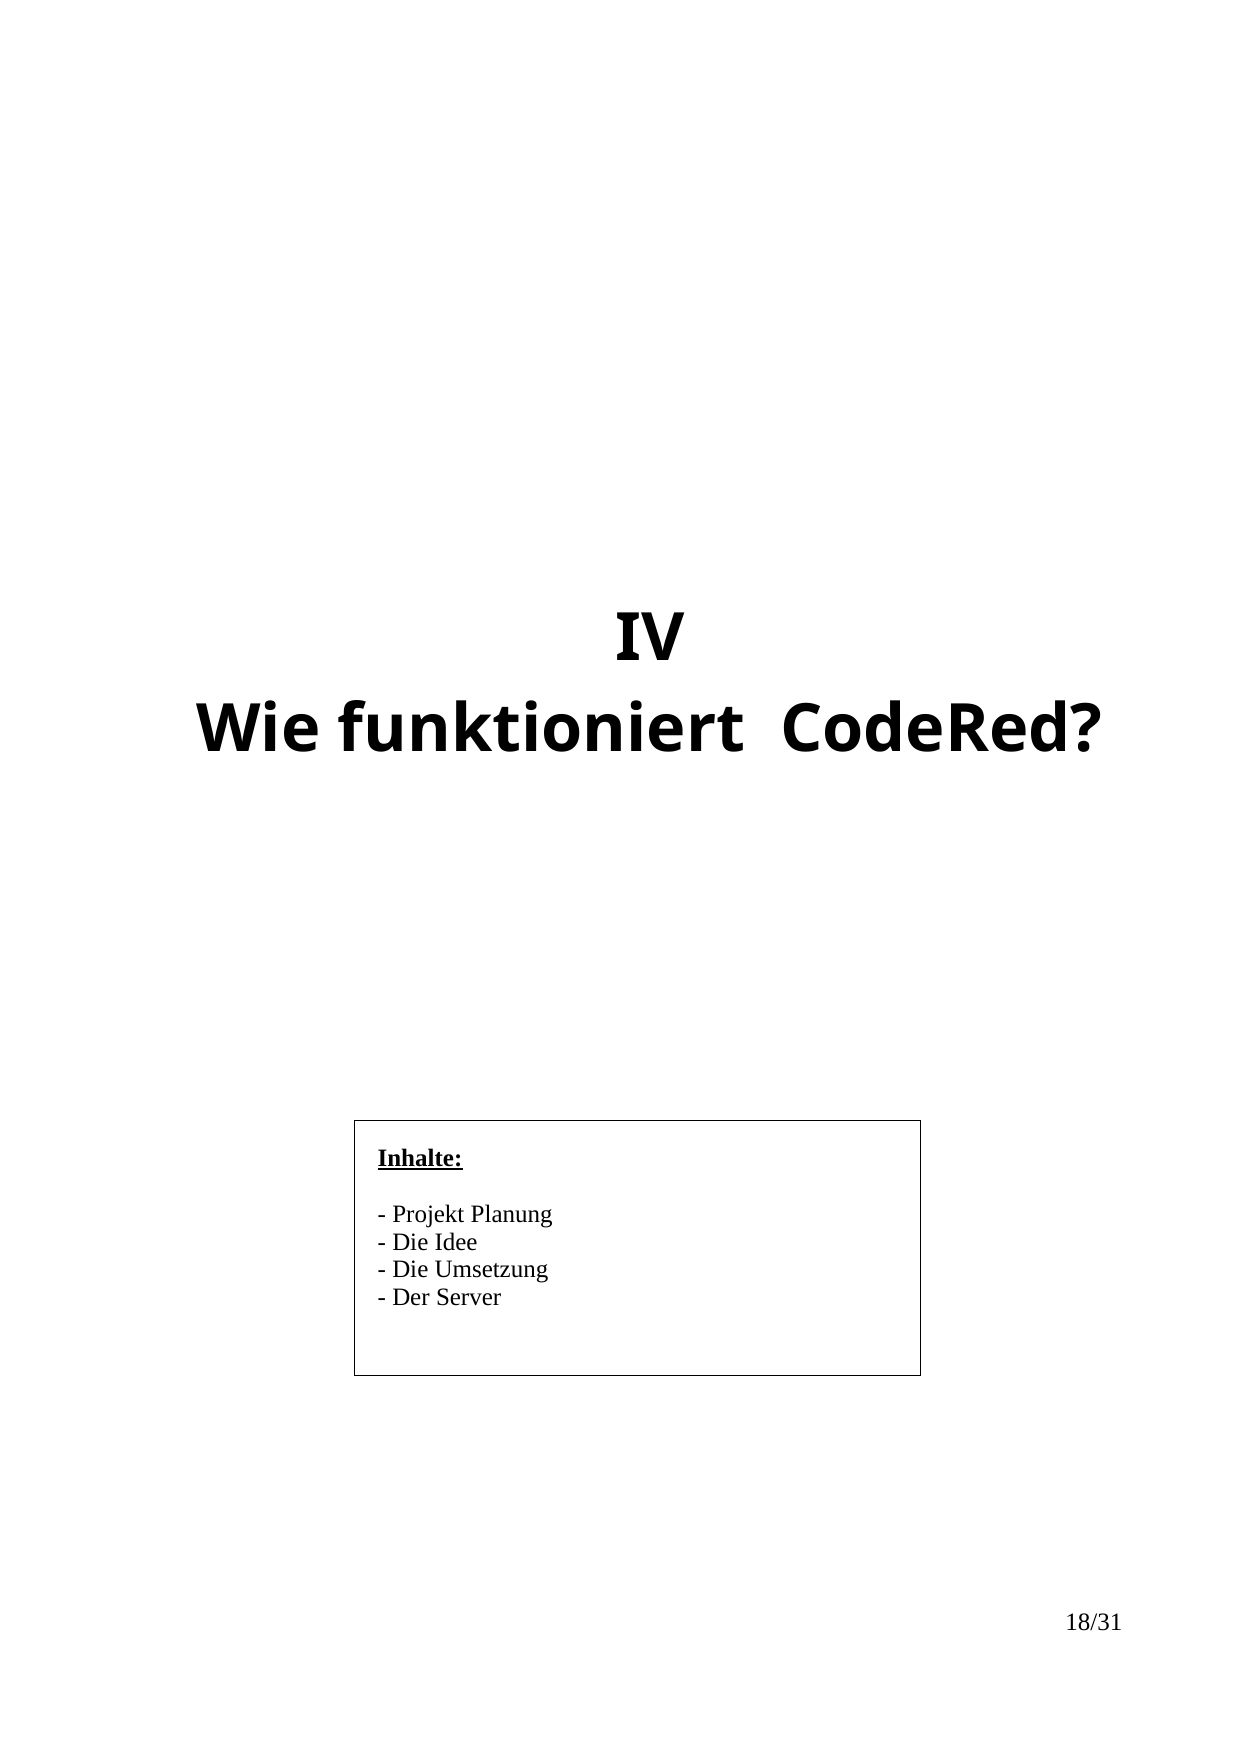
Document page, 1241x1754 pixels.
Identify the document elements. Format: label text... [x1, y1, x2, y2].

text IV [177, 589, 1122, 680]
text Wie funktioniert CodeRed? [177, 680, 1122, 771]
